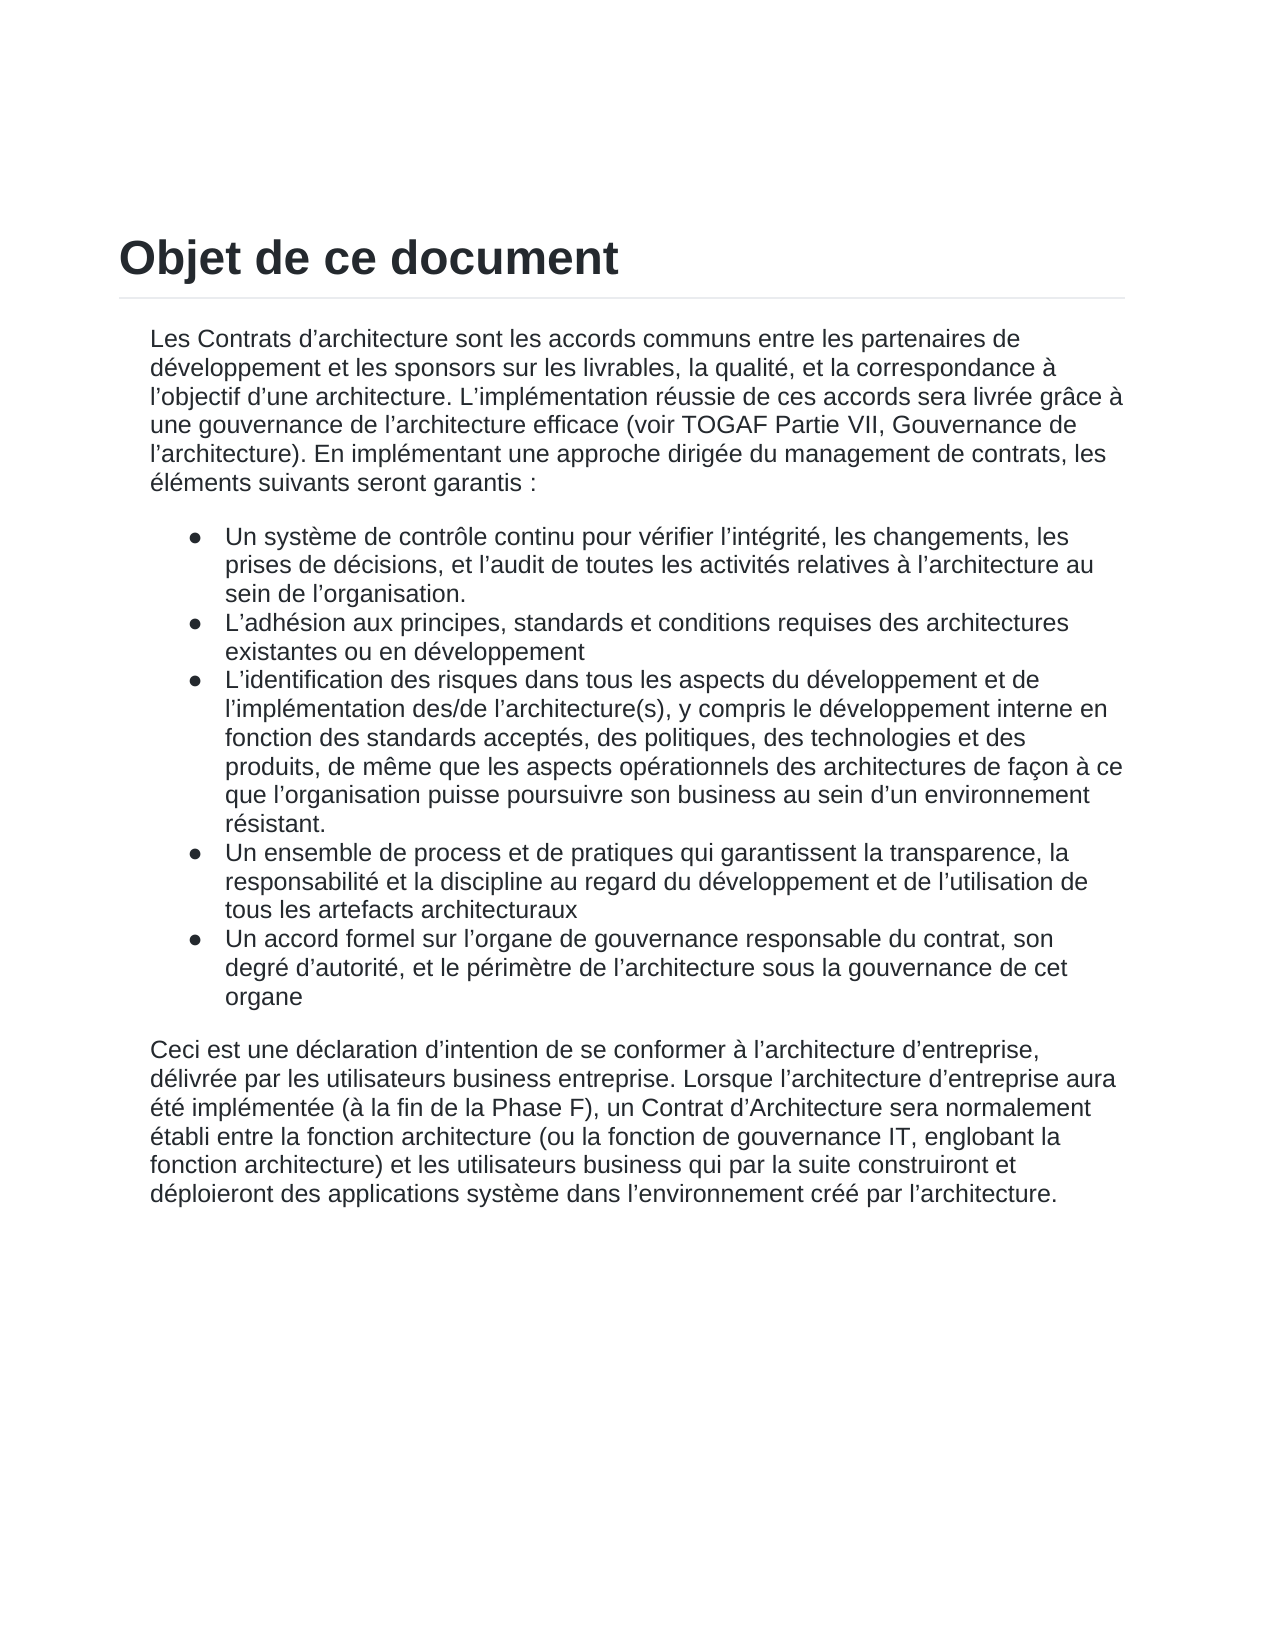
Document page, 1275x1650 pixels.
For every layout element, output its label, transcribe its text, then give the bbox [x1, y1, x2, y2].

list Un ensemble de process et de pratiques qui garantissent la transparence, la responsabilité et la discipline au regard du développement et de l’utilisation de tous les artefacts architecturaux [187, 838, 1125, 924]
list Un accord formel sur l’organe de gouvernance responsable du contrat, son degré d’autorité, et le périmètre de l’architecture sous la gouvernance de cet organe [187, 924, 1125, 1010]
list L’adhésion aux principes, standards et conditions requises des architectures existantes ou en développement [187, 608, 1125, 665]
text Ceci est une déclaration d’intention de se conformer à l’architecture d’entreprise, délivrée par les utilisateurs business entreprise. Lorsque l’architecture d’entreprise aura été implémentée (à la fin de la Phase F), un Contrat d’Architecture sera normalement établi entre la fonction architecture (ou la fonction de gouvernance IT, englobant la fonction architecture) et les utilisateurs business qui par la suite construiront et déploieront des applications système dans l’environnement créé par l’architecture. [150, 1035, 1125, 1208]
subtitle Objet de ce document [119, 230, 1125, 297]
text Les Contrats d’architecture sont les accords communs entre les partenaires de développement et les sponsors sur les livrables, la qualité, et la correspondance à l’objectif d’une architecture. L’implémentation réussie de ces accords sera livrée grâce à une gouvernance de l’architecture efficace (voir TOGAF Partie VII, Gouvernance de l’architecture). En implémentant une approche dirigée du management de contrats, les éléments suivants seront garantis : [150, 324, 1125, 496]
list Un système de contrôle continu pour vérifier l’intégrité, les changements, les prises de décisions, et l’audit de toutes les activités relatives à l’architecture au sein de l’organisation. [187, 521, 1125, 608]
list L’identification des risques dans tous les aspects du développement et de l’implémentation des/de l’architecture(s), y compris le développement interne en fonction des standards acceptés, des politiques, des technologies et des produits, de même que les aspects opérationnels des architectures de façon à ce que l’organisation puisse poursuivre son business au sein d’un environnement résistant. [187, 665, 1125, 838]
